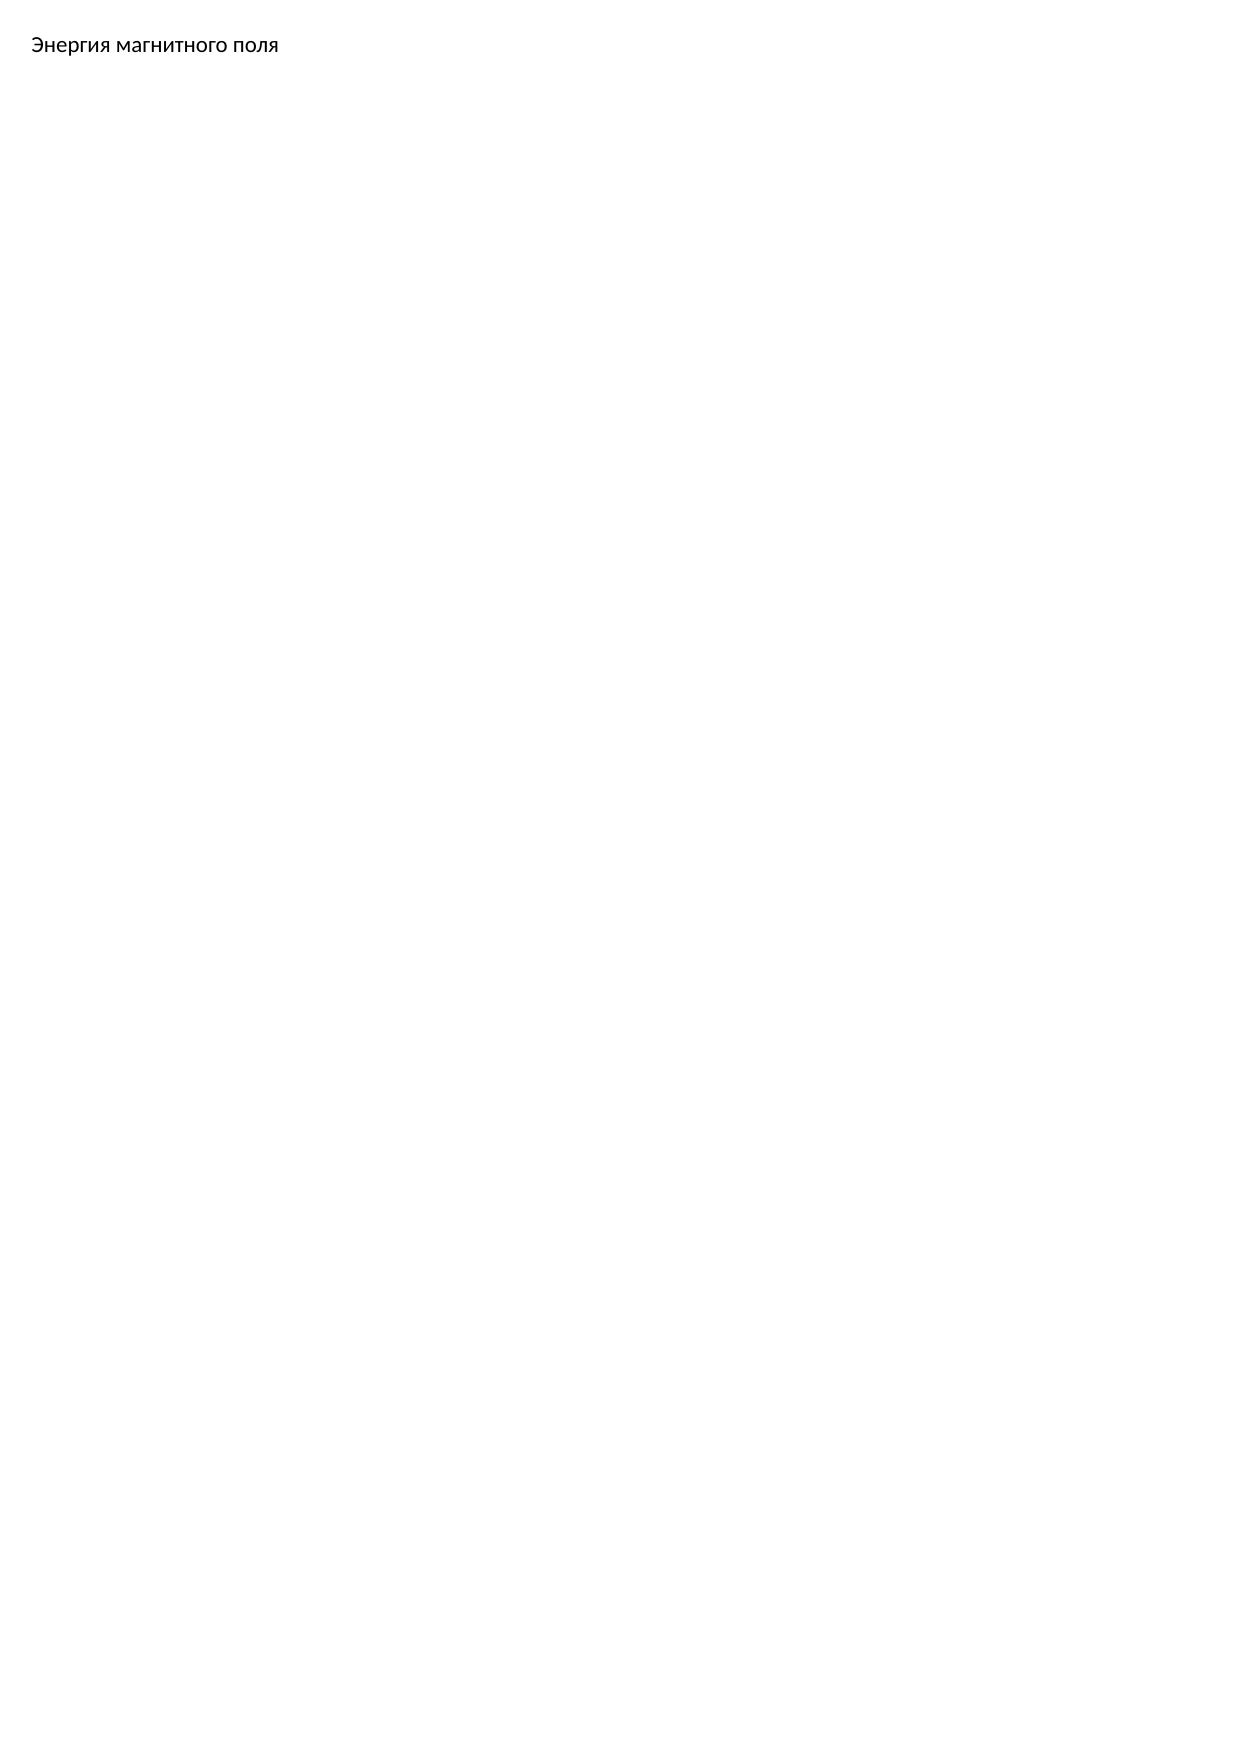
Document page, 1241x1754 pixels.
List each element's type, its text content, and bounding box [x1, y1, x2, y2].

text Энергия магнитного поля [31, 30, 1212, 58]
